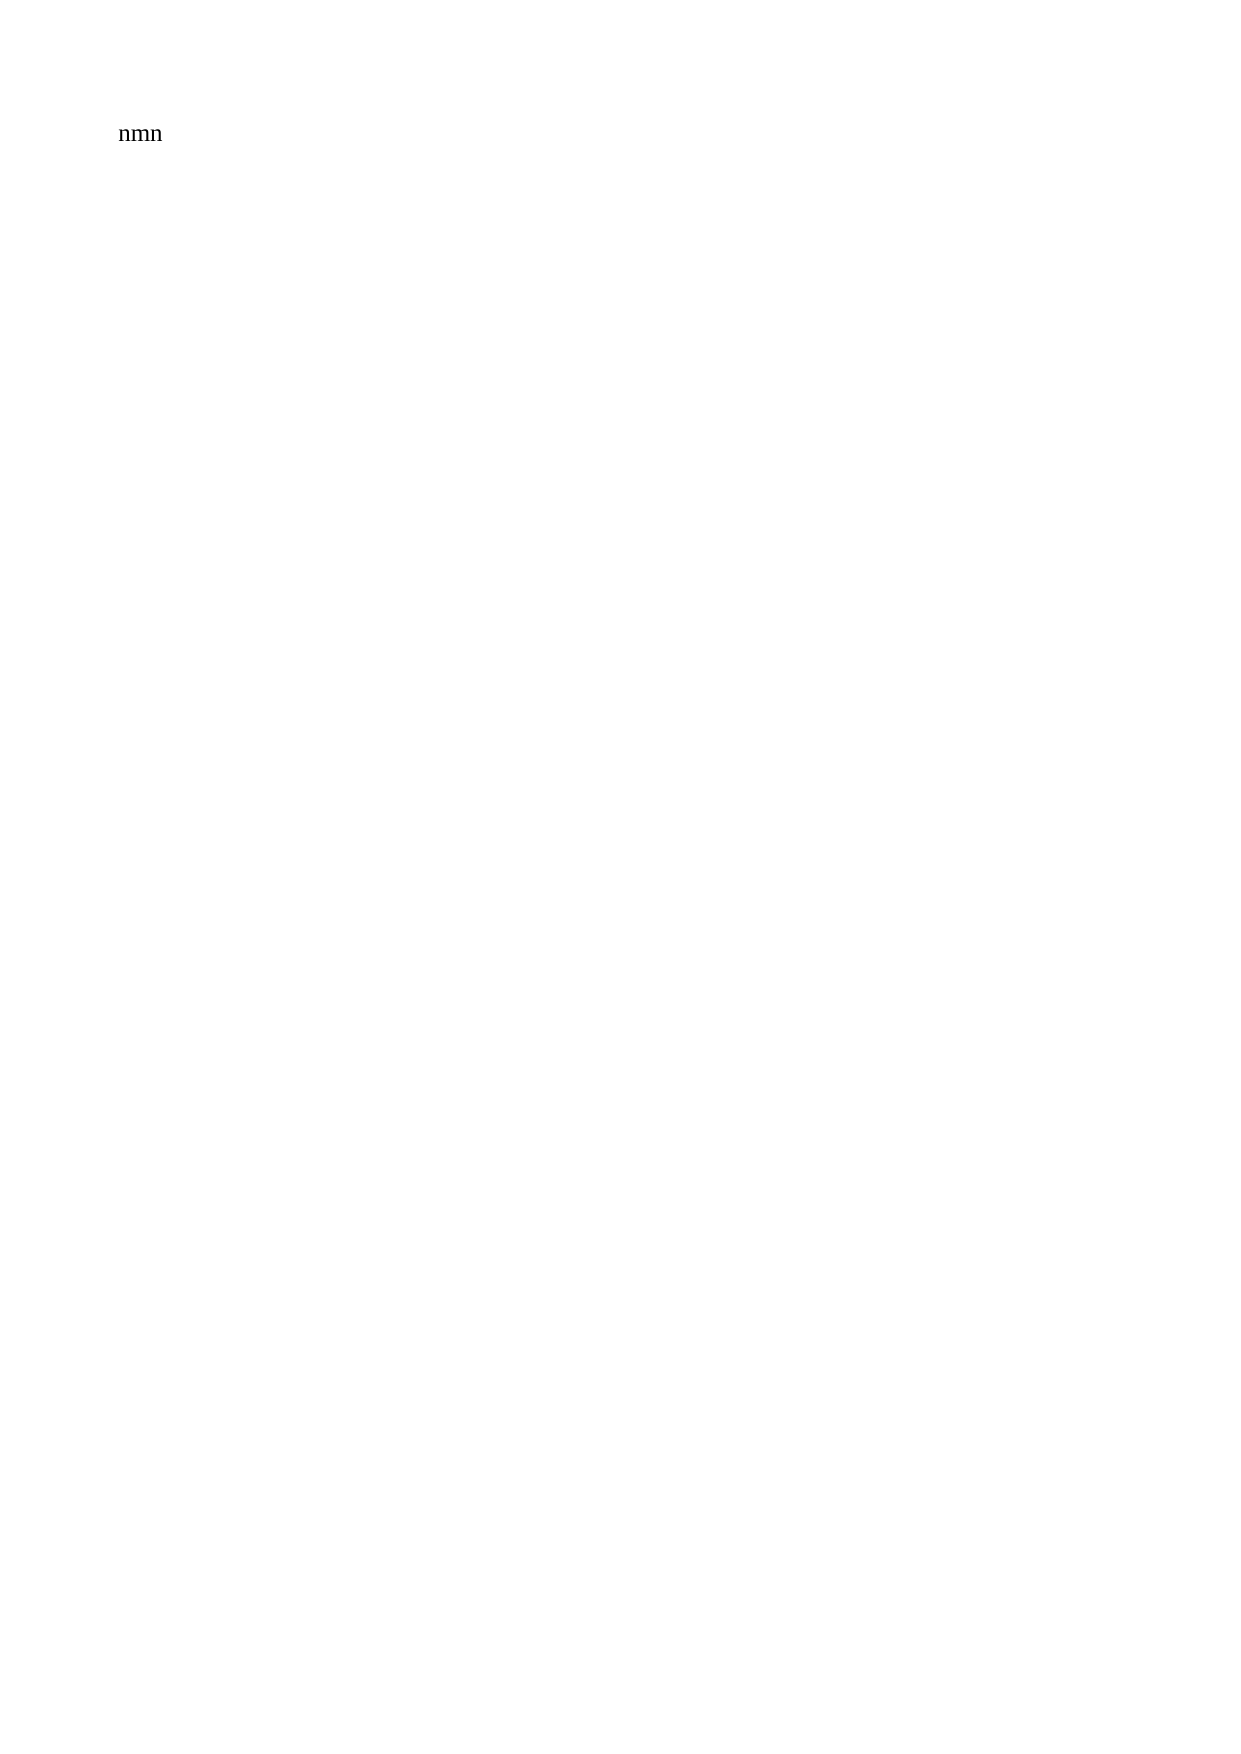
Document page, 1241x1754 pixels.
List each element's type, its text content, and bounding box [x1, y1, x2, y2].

text nmn [118, 118, 1122, 147]
